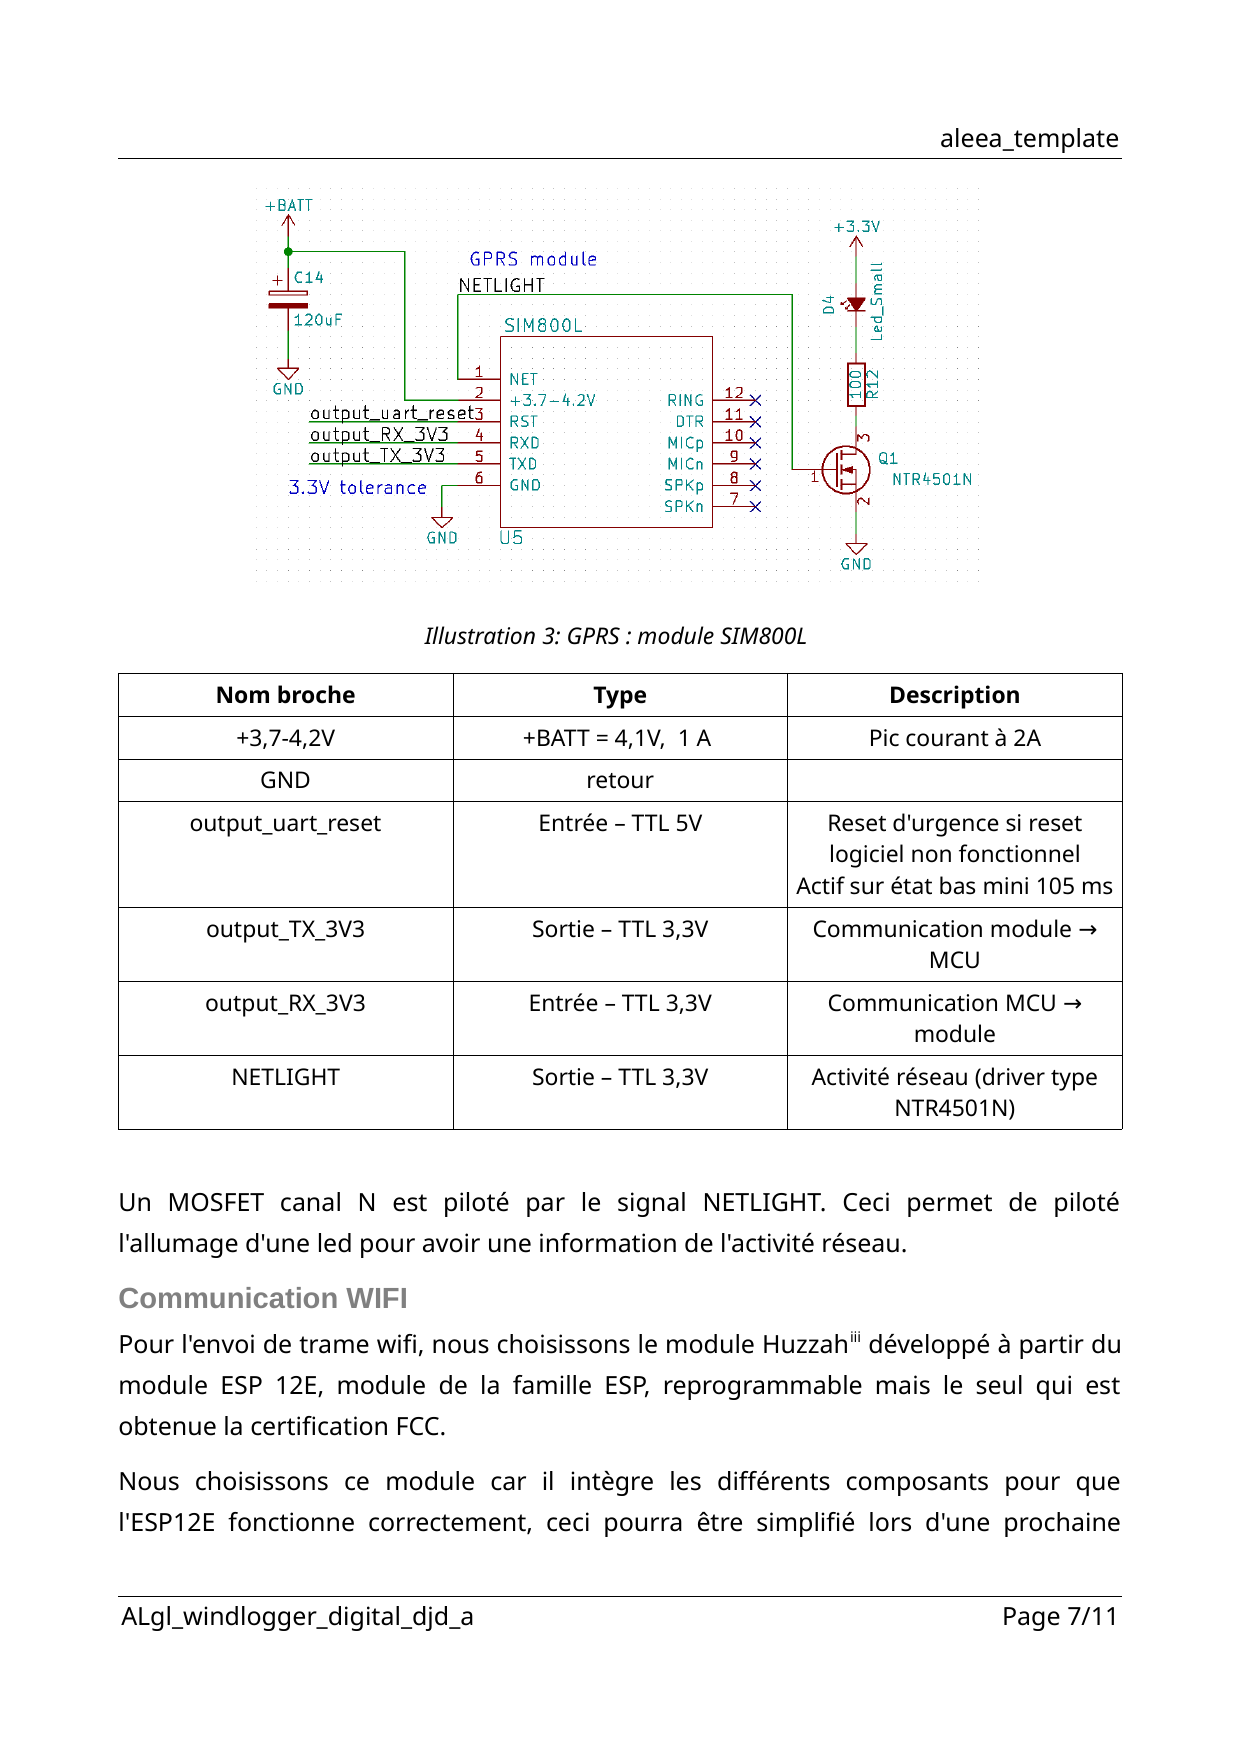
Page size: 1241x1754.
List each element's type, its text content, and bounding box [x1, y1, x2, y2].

subtitle Communication WIFI [118, 1281, 1122, 1314]
picture [256, 187, 985, 589]
table_cell Communication MCU → module [788, 982, 1122, 1055]
table_header Type [454, 674, 787, 716]
table_cell Sortie – TTL 3,3V [454, 908, 787, 981]
table_cell output_TX_3V3 [119, 908, 453, 981]
table_cell Reset d'urgence si reset logiciel non fonctionnel Actif sur état bas mini 105 ms [788, 802, 1122, 907]
table_cell output_uart_reset [119, 802, 453, 907]
table_cell retour [454, 760, 787, 801]
table_cell Entrée – TTL 3,3V [454, 982, 787, 1055]
table_cell Activité réseau (driver type NTR4501N) [788, 1056, 1122, 1129]
table_cell +3,7-4,2V [119, 717, 453, 758]
text Illustration 3: GPRS : module SIM800L [256, 589, 984, 652]
table_cell output_RX_3V3 [119, 982, 453, 1055]
table_header Description [788, 674, 1122, 716]
table_cell Entrée – TTL 5V [454, 802, 787, 907]
table_cell GND [119, 760, 453, 801]
table_header Nom broche [119, 674, 453, 716]
text Un MOSFET canal N est piloté par le signal NETLIGHT. Ceci permet de piloté l'allumage d'une led pour avoir une information de l'activité réseau. [118, 1184, 1122, 1259]
table_cell Pic courant à 2A [788, 717, 1122, 758]
table_cell Communication module → MCU [788, 908, 1122, 981]
table_cell +BATT = 4,1V, 1 A [454, 717, 787, 758]
table_cell Sortie – TTL 3,3V [454, 1056, 787, 1129]
text Nous choisissons ce module car il intègre les différents composants pour que l'ESP12E fonctionne correctement, ceci pourra être simplifié lors d'une prochaine [118, 1464, 1122, 1539]
table_cell NETLIGHT [119, 1056, 453, 1129]
table_cell [788, 760, 1122, 801]
text Pour l'envoi de trame wifi, nous choisissons le module Huzzah développé à partir du module ESP 12E, module de la famille ESP, reprogrammable mais le seul qui est obtenue la certification FCC. [118, 1327, 1122, 1442]
